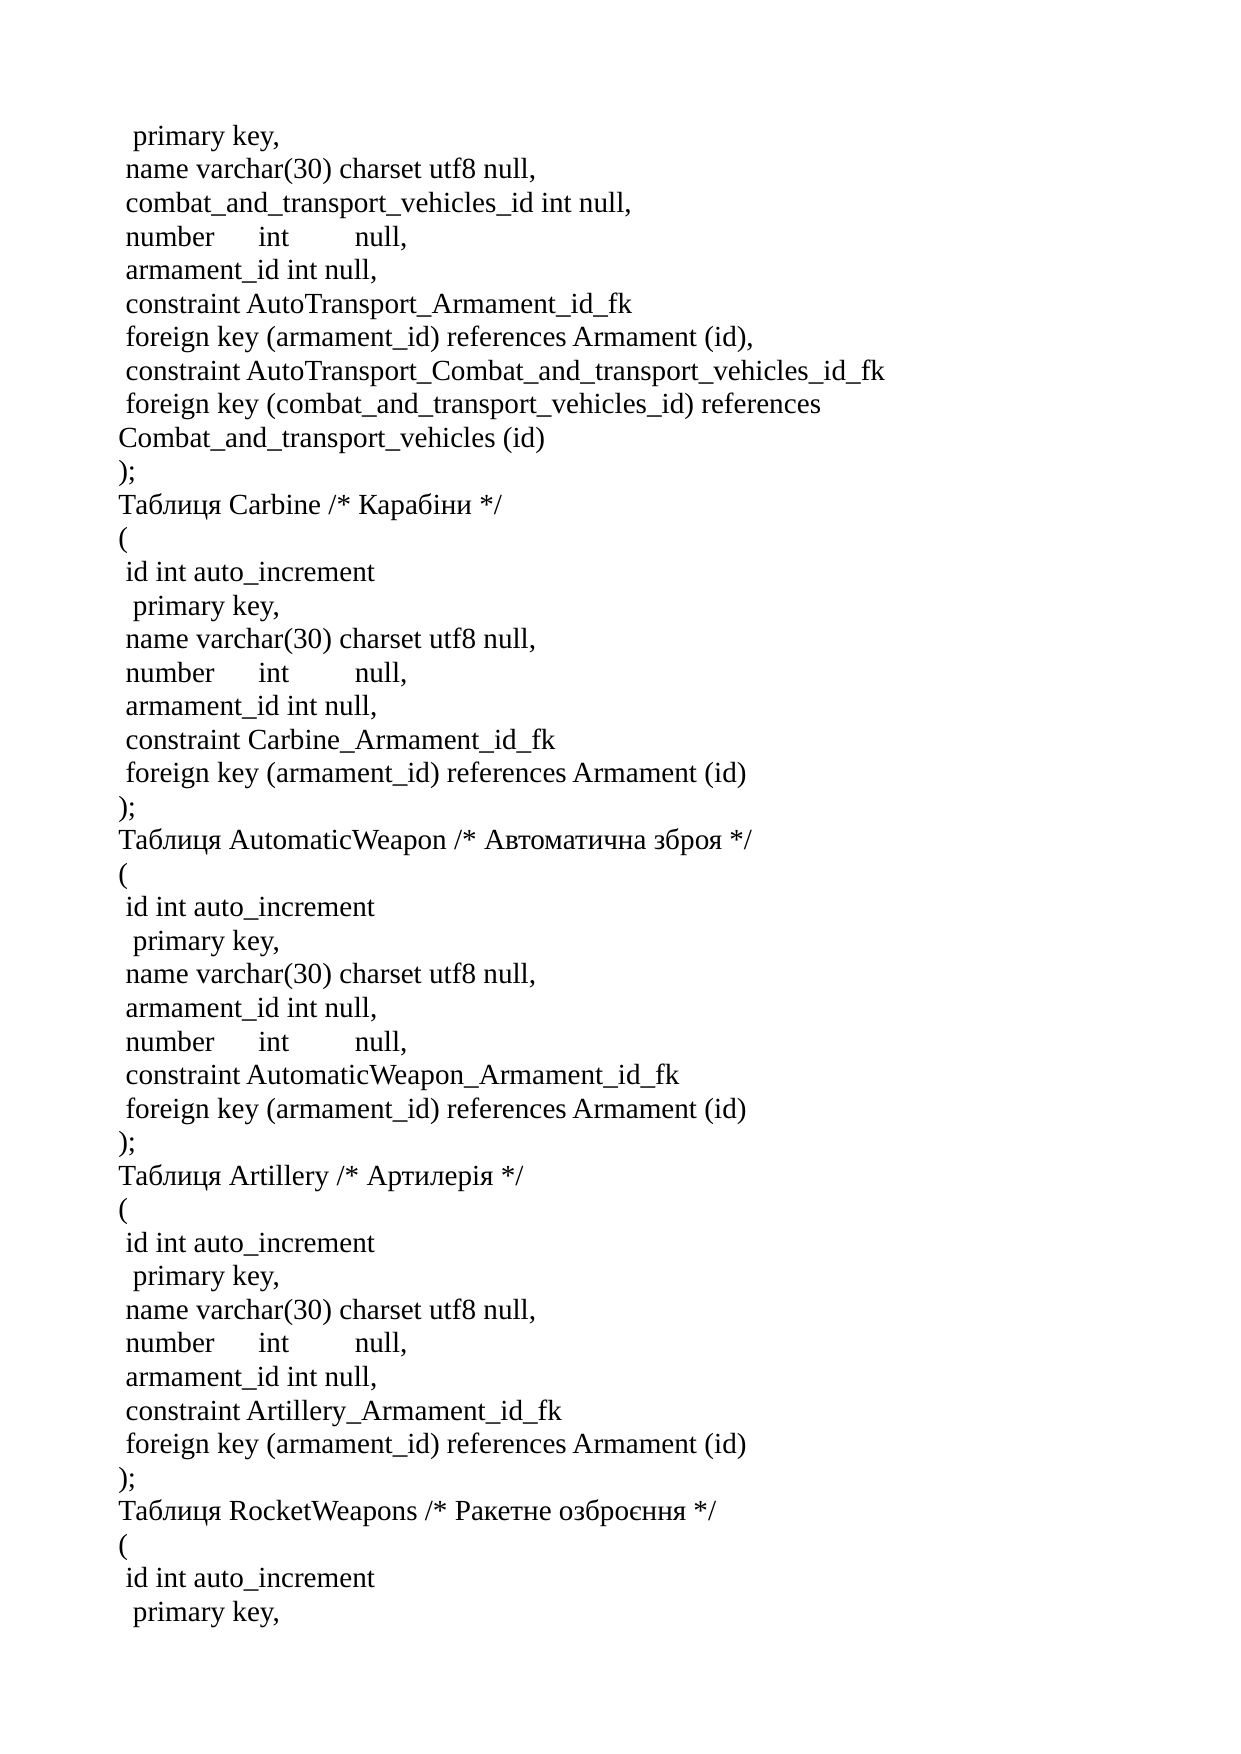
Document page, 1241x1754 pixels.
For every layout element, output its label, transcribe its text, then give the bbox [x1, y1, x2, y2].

text number int null, [118, 655, 1122, 688]
text name varchar(30) charset utf8 null, [118, 621, 1122, 655]
text number int null, [118, 1024, 1122, 1057]
text id int auto_increment [118, 554, 1122, 588]
text Таблиця RocketWeapons /* Ракетне озброєння */ [118, 1493, 1122, 1527]
text foreign key (armament_id) references Armament (id) [118, 1426, 1122, 1460]
text ); [118, 789, 1122, 822]
text ( [118, 1527, 1122, 1560]
text primary key, [118, 923, 1122, 957]
text ( [118, 521, 1122, 554]
text primary key, [118, 588, 1122, 621]
text name varchar(30) charset utf8 null, [118, 152, 1122, 185]
text armament_id int null, [118, 688, 1122, 722]
text name varchar(30) charset utf8 null, [118, 957, 1122, 990]
text ); [118, 1460, 1122, 1493]
text combat_and_transport_vehicles_id int null, [118, 185, 1122, 219]
text id int auto_increment [118, 889, 1122, 923]
text Таблиця Carbine /* Карабіни */ [118, 487, 1122, 521]
text name varchar(30) charset utf8 null, [118, 1292, 1122, 1326]
text id int auto_increment [118, 1560, 1122, 1594]
text ); [118, 453, 1122, 487]
text constraint Artillery_Armament_id_fk [118, 1393, 1122, 1426]
text constraint AutomaticWeapon_Armament_id_fk [118, 1057, 1122, 1091]
text armament_id int null, [118, 252, 1122, 286]
text armament_id int null, [118, 990, 1122, 1024]
text constraint AutoTransport_Combat_and_transport_vehicles_id_fk [118, 353, 1122, 386]
text ); [118, 1124, 1122, 1158]
text ( [118, 856, 1122, 889]
text id int auto_increment [118, 1225, 1122, 1258]
text primary key, [118, 1594, 1122, 1627]
text Таблиця Artillery /* Артилерія */ [118, 1158, 1122, 1191]
text foreign key (combat_and_transport_vehicles_id) references Combat_and_transport_vehicles (id) [118, 386, 1122, 453]
text primary key, [118, 1258, 1122, 1292]
text Таблиця AutomaticWeapon /* Автоматична зброя */ [118, 822, 1122, 856]
text foreign key (armament_id) references Armament (id) [118, 755, 1122, 789]
text primary key, [118, 118, 1122, 152]
text armament_id int null, [118, 1359, 1122, 1393]
text number int null, [118, 219, 1122, 252]
text foreign key (armament_id) references Armament (id) [118, 1091, 1122, 1124]
text constraint AutoTransport_Armament_id_fk [118, 286, 1122, 319]
text constraint Carbine_Armament_id_fk [118, 722, 1122, 755]
text ( [118, 1191, 1122, 1225]
text foreign key (armament_id) references Armament (id), [118, 319, 1122, 353]
text number int null, [118, 1326, 1122, 1359]
